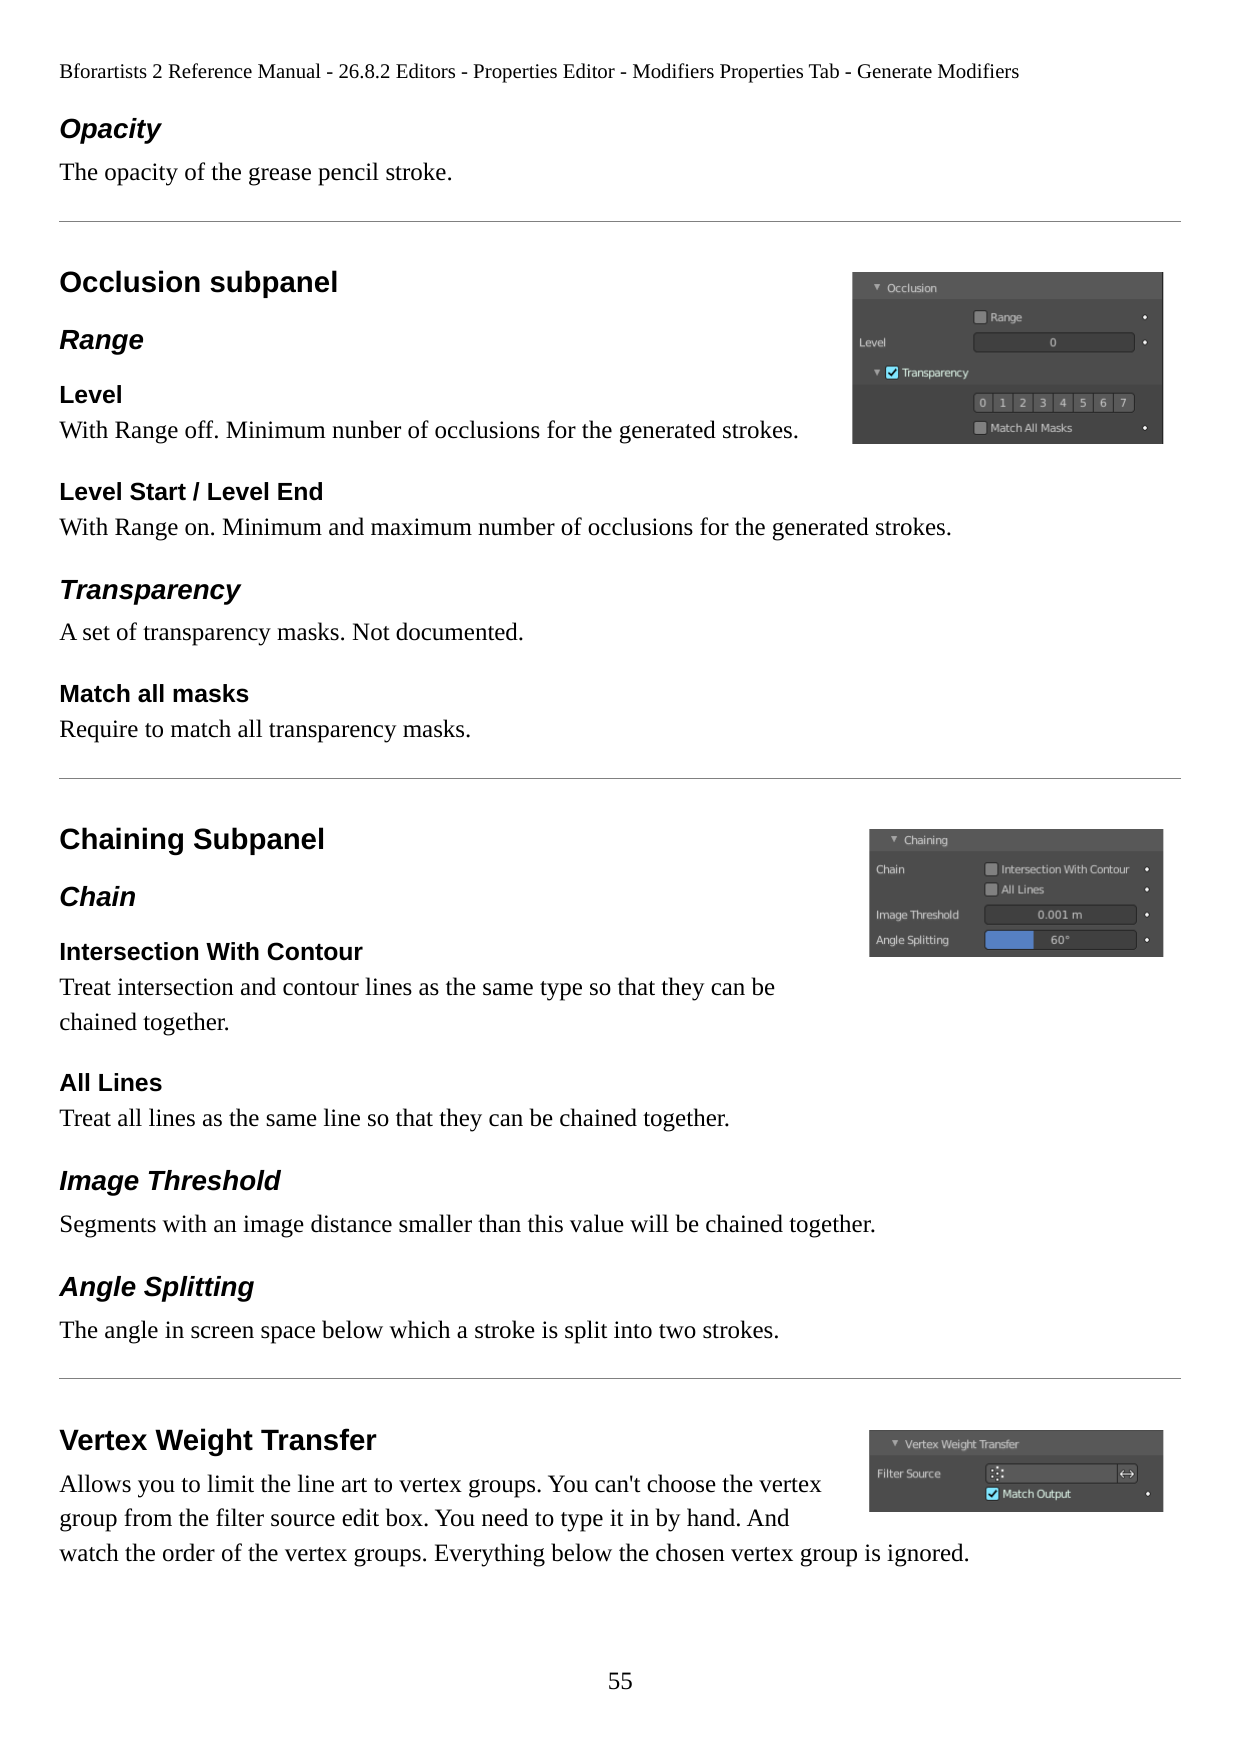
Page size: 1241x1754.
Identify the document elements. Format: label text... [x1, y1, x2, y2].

text Require to match all transparency masks. [59, 714, 1181, 743]
subtitle Range [59, 323, 852, 355]
picture [869, 1430, 1164, 1512]
subtitle [1164, 880, 1181, 912]
subtitle Intersection With Contour [59, 937, 1181, 966]
text With Range on. Minimum and maximum number of occlusions for the generated strokes. [59, 512, 1181, 540]
subtitle [1164, 380, 1181, 409]
subtitle Chain [59, 880, 869, 912]
subtitle [1164, 323, 1181, 355]
subtitle Level Start / Level End [59, 477, 1181, 505]
subtitle Vertex Weight Transfer [59, 1423, 1181, 1456]
text A set of transparency masks. Not documented. [59, 617, 1181, 646]
picture [869, 829, 1164, 957]
subtitle Image Threshold [59, 1164, 1181, 1196]
text Allows you to limit the line art to vertex groups. You can't choose the vertex group from the filter source edit box. You need to type it in by hand. And watch the order of the vertex groups. Everything below the chosen vertex group is ignored. [59, 1469, 1181, 1567]
text Segments with an image distance smaller than this value will be chained together. [59, 1209, 1181, 1238]
subtitle Transparency [59, 573, 1181, 605]
subtitle Level [59, 380, 852, 409]
subtitle All Lines [59, 1068, 1181, 1097]
text The angle in screen space below which a stroke is split into two strokes. [59, 1315, 1181, 1343]
subtitle Angle Splitting [59, 1270, 1181, 1302]
text Treat intersection and contour lines as the same type so that they can be chained together. [59, 972, 1181, 1035]
subtitle Opacity [59, 113, 1181, 144]
text The opacity of the grease pencil stroke. [59, 157, 1181, 186]
text Treat all lines as the same line so that they can be chained together. [59, 1103, 1181, 1132]
text With Range off. Minimum nunber of occlusions for the generated strokes. [59, 415, 852, 444]
picture [852, 272, 1164, 444]
subtitle Occlusion subpanel [59, 265, 1181, 298]
subtitle Chaining Subpanel [59, 822, 1181, 855]
subtitle Match all masks [59, 679, 1181, 708]
